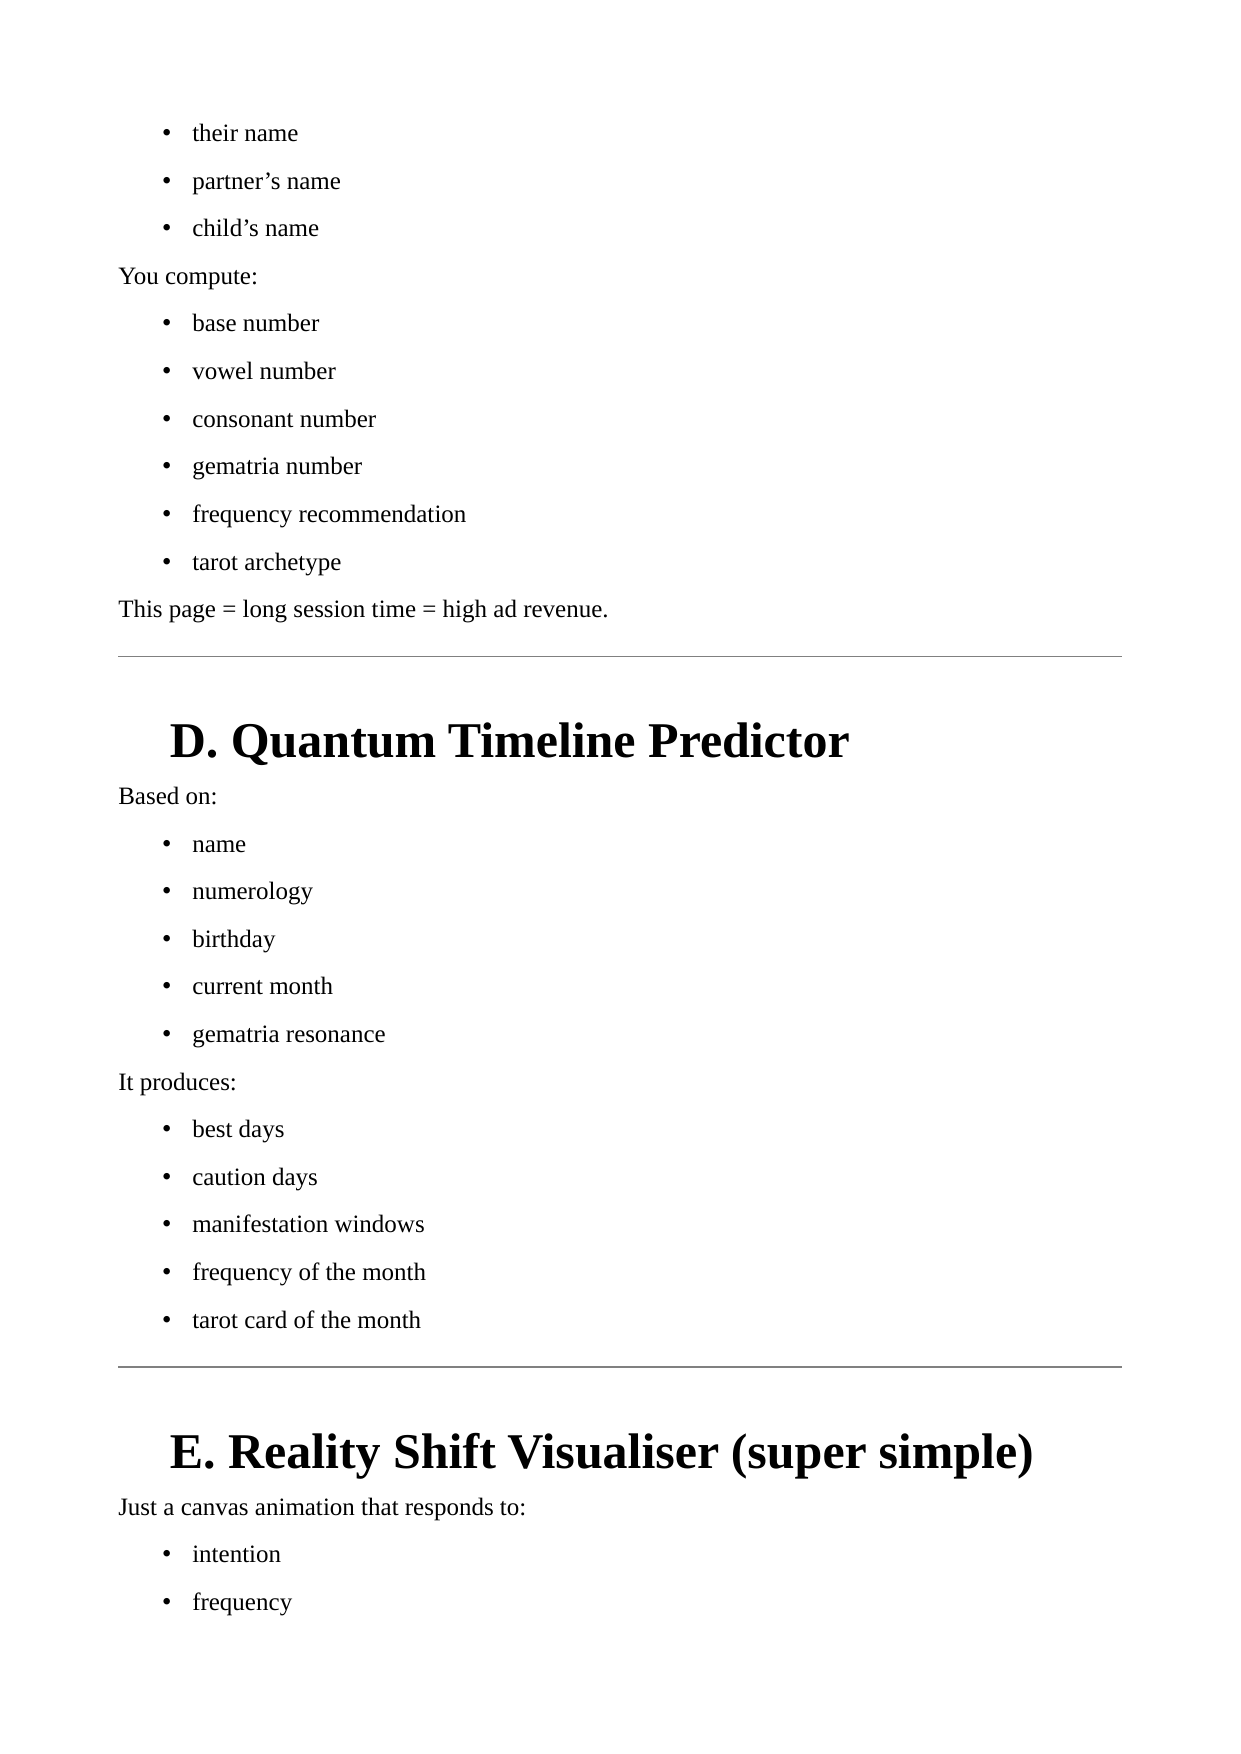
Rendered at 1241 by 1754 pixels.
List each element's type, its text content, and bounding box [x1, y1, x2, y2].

list intention [162, 1539, 1122, 1568]
list numerology [162, 876, 1122, 905]
list best days [162, 1114, 1122, 1143]
list gematria number [162, 451, 1122, 480]
list tarot card of the month [162, 1305, 1122, 1333]
list caution days [162, 1162, 1122, 1191]
subtitle 🌟 E. Reality Shift Visualiser (super simple) [118, 1422, 1122, 1479]
list vowel number [162, 356, 1122, 385]
list base number [162, 308, 1122, 337]
text This page = long session time = high ad revenue. [118, 594, 1122, 623]
list gematria resonance [162, 1019, 1122, 1048]
list frequency recommendation [162, 499, 1122, 528]
list name [162, 829, 1122, 857]
list their name [162, 118, 1122, 147]
list manifestation windows [162, 1209, 1122, 1238]
text Based on: [118, 781, 1122, 810]
list child’s name [162, 213, 1122, 242]
list birthday [162, 924, 1122, 953]
text You compute: [118, 261, 1122, 290]
list tarot archetype [162, 547, 1122, 575]
subtitle 🌟 D. Quantum Timeline Predictor [118, 711, 1122, 768]
list current month [162, 971, 1122, 1000]
text Just a canvas animation that responds to: [118, 1492, 1122, 1520]
list frequency of the month [162, 1257, 1122, 1286]
list frequency [162, 1587, 1122, 1616]
list consonant number [162, 404, 1122, 432]
text It produces: [118, 1067, 1122, 1095]
list partner’s name [162, 166, 1122, 194]
